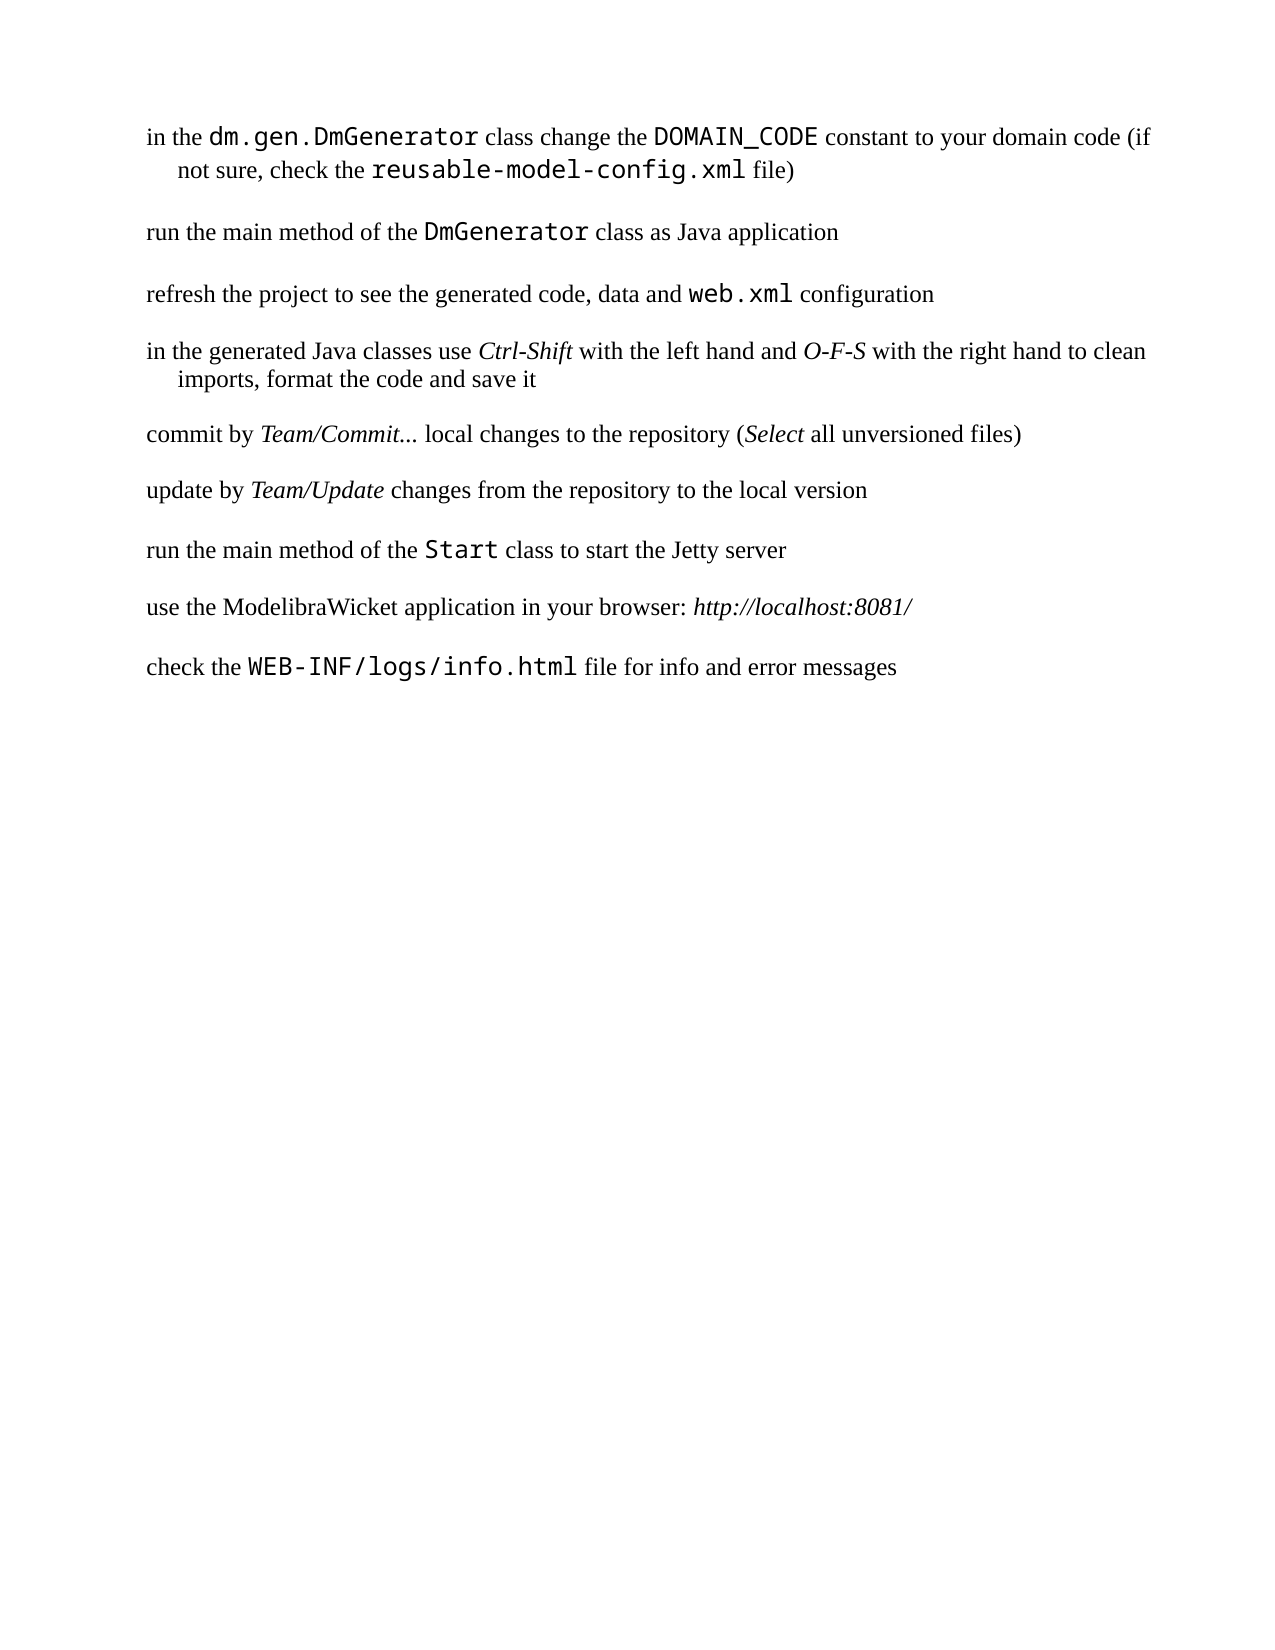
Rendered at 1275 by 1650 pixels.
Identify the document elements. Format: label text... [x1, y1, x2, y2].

text check the WEB-INF/logs/info.html file for info and error messages [146, 649, 1157, 683]
text in the generated Java classes use Ctrl-Shift with the left hand and O-F-S with the right hand to clean imports, format the code and save it [146, 337, 1157, 393]
text use the ModelibraWicket application in your browser: http://localhost:8081/ [146, 593, 1157, 621]
text update by Team/Update changes from the repository to the local version [146, 476, 1157, 504]
text run the main method of the Start class to start the Jetty server [146, 531, 1157, 566]
text refresh the project to see the generated code, data and web.xml configuration [146, 276, 1157, 310]
text run the main method of the DmGenerator class as Java application [146, 214, 1157, 248]
text in the dm.gen.DmGenerator class change the DOMAIN_CODE constant to your domain code (if not sure, check the reusable-model-config.xml file) [146, 118, 1157, 186]
text commit by Team/Commit... local changes to the repository (Select all unversioned files) [146, 421, 1157, 448]
